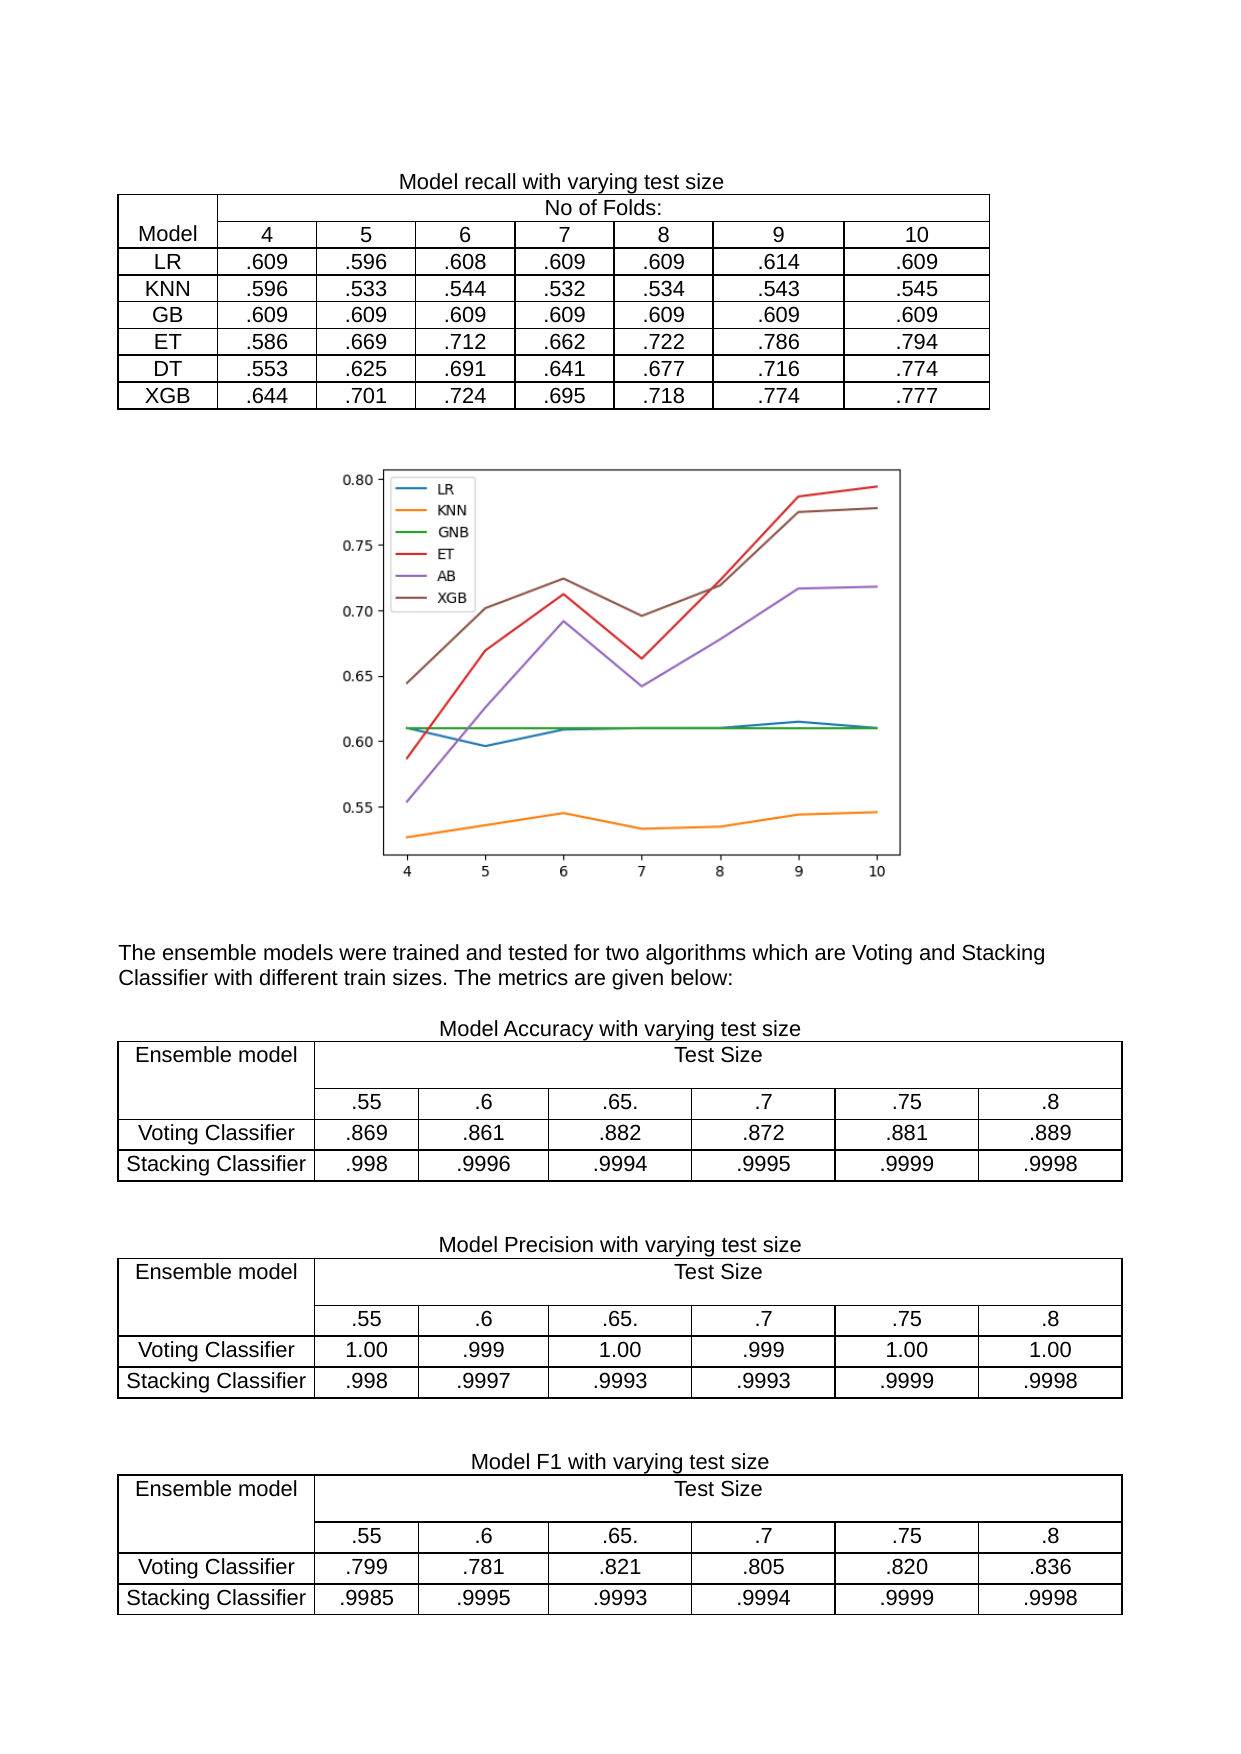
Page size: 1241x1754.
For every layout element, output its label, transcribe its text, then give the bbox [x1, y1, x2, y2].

table_cell 10 [845, 222, 989, 247]
table_cell .545 [845, 276, 989, 301]
table_cell .889 [979, 1120, 1121, 1149]
table_cell .9994 [549, 1151, 691, 1180]
table_cell .609 [317, 302, 415, 328]
table_cell .836 [979, 1554, 1121, 1583]
table_cell Voting Classifier [119, 1337, 314, 1366]
table_header Ensemble model [119, 1259, 314, 1335]
table_cell .799 [315, 1554, 418, 1583]
table_cell .625 [317, 356, 415, 381]
table_cell .786 [714, 329, 843, 354]
table_cell .641 [516, 356, 613, 381]
table_cell .9997 [419, 1368, 548, 1397]
table_cell .75 [836, 1089, 978, 1118]
table_cell .609 [416, 302, 514, 328]
table_cell .596 [218, 276, 316, 301]
table_cell .533 [317, 276, 415, 301]
table_cell .8 [979, 1089, 1121, 1118]
table_cell .609 [845, 249, 989, 274]
table_cell .65. [549, 1523, 691, 1552]
table_cell .701 [317, 383, 415, 408]
table_cell .691 [416, 356, 514, 381]
table_cell .861 [419, 1120, 548, 1149]
table_cell .609 [845, 302, 989, 328]
table_cell 1.00 [315, 1337, 418, 1366]
table_cell .609 [615, 302, 712, 328]
text Model Accuracy with varying test size [118, 1015, 1122, 1041]
table_cell .9999 [836, 1368, 978, 1397]
table_cell 9 [714, 222, 843, 247]
table_cell .9994 [692, 1585, 834, 1614]
table_cell .820 [836, 1554, 978, 1583]
table_cell .534 [615, 276, 712, 301]
table_cell .65. [549, 1089, 691, 1118]
table_cell .662 [516, 329, 613, 354]
table_cell .724 [416, 383, 514, 408]
table_cell .794 [845, 329, 989, 354]
table_cell .777 [845, 383, 989, 408]
table_cell .7 [692, 1089, 834, 1118]
table_cell .6 [419, 1523, 548, 1552]
table_header Model [119, 195, 217, 247]
table_cell .609 [615, 249, 712, 274]
table_cell 5 [317, 222, 415, 247]
table_cell .544 [416, 276, 514, 301]
table_cell .608 [416, 249, 514, 274]
table_cell .805 [692, 1554, 834, 1583]
picture [331, 460, 910, 890]
text Model Precision with varying test size [118, 1232, 1122, 1257]
table_cell .75 [836, 1523, 978, 1552]
table_cell .9993 [549, 1368, 691, 1397]
table_cell .998 [315, 1368, 418, 1397]
text Model F1 with varying test size [118, 1449, 1122, 1474]
table_cell .9985 [315, 1585, 418, 1614]
table_cell LR [119, 249, 217, 274]
table_cell Voting Classifier [119, 1554, 314, 1583]
table_cell .882 [549, 1120, 691, 1149]
table_cell .7 [692, 1523, 834, 1552]
table_cell 1.00 [836, 1337, 978, 1366]
table_cell .609 [516, 249, 613, 274]
table_header Test Size [315, 1476, 1121, 1521]
table_header Test Size [315, 1259, 1121, 1304]
table_cell .596 [317, 249, 415, 274]
table_cell .774 [714, 383, 843, 408]
table_cell .718 [615, 383, 712, 408]
table_header No of Folds: [218, 195, 989, 221]
table_cell .9998 [979, 1585, 1121, 1614]
table_cell .609 [218, 249, 316, 274]
table_cell 1.00 [549, 1337, 691, 1366]
table_cell .609 [714, 302, 843, 328]
table_cell .9993 [692, 1368, 834, 1397]
table_cell .999 [692, 1337, 834, 1366]
table_cell .821 [549, 1554, 691, 1583]
table_cell .9995 [692, 1151, 834, 1180]
table_header Ensemble model [119, 1476, 314, 1552]
table_cell .9993 [549, 1585, 691, 1614]
table_cell .6 [419, 1306, 548, 1335]
table_cell .7 [692, 1306, 834, 1335]
table_cell .75 [836, 1306, 978, 1335]
table_cell .8 [979, 1523, 1121, 1552]
table_cell .712 [416, 329, 514, 354]
table_cell ET [119, 329, 217, 354]
table_cell .998 [315, 1151, 418, 1180]
text Model recall with varying test size [118, 168, 1122, 194]
table_cell .8 [979, 1306, 1121, 1335]
table_cell .9996 [419, 1151, 548, 1180]
table_cell .999 [419, 1337, 548, 1366]
table_cell .881 [836, 1120, 978, 1149]
table_cell .774 [845, 356, 989, 381]
table_cell .55 [315, 1306, 418, 1335]
table_cell XGB [119, 383, 217, 408]
table_cell .722 [615, 329, 712, 354]
table_cell .9999 [836, 1585, 978, 1614]
table_cell .9995 [419, 1585, 548, 1614]
table_cell .695 [516, 383, 613, 408]
table_cell 7 [516, 222, 613, 247]
table_cell .9999 [836, 1151, 978, 1180]
table_cell .716 [714, 356, 843, 381]
table_cell .677 [615, 356, 712, 381]
table_cell DT [119, 356, 217, 381]
table_cell .543 [714, 276, 843, 301]
table_cell .586 [218, 329, 316, 354]
table_cell .669 [317, 329, 415, 354]
table_cell .781 [419, 1554, 548, 1583]
table_cell .644 [218, 383, 316, 408]
table_cell 6 [416, 222, 514, 247]
table_cell Stacking Classifier [119, 1585, 314, 1614]
table_cell .65. [549, 1306, 691, 1335]
table_cell 8 [615, 222, 712, 247]
table_cell .9998 [979, 1368, 1121, 1397]
table_cell .869 [315, 1120, 418, 1149]
table_cell 4 [218, 222, 316, 247]
table_cell .553 [218, 356, 316, 381]
text The ensemble models were trained and tested for two algorithms which are Voting and Stacking Classifier with different train sizes. The metrics are given below: [118, 940, 1122, 990]
table_cell .609 [218, 302, 316, 328]
table_cell .609 [516, 302, 613, 328]
table_cell .55 [315, 1523, 418, 1552]
table_cell .55 [315, 1089, 418, 1118]
table_cell .614 [714, 249, 843, 274]
table_cell 1.00 [979, 1337, 1121, 1366]
table_cell Stacking Classifier [119, 1368, 314, 1397]
table_cell KNN [119, 276, 217, 301]
table_cell Voting Classifier [119, 1120, 314, 1149]
table_header Test Size [315, 1042, 1121, 1088]
table_cell .9998 [979, 1151, 1121, 1180]
table_cell Stacking Classifier [119, 1151, 314, 1180]
table_header Ensemble model [119, 1042, 314, 1118]
table_cell .532 [516, 276, 613, 301]
table_cell .872 [692, 1120, 834, 1149]
table_cell GB [119, 302, 217, 328]
table_cell .6 [419, 1089, 548, 1118]
